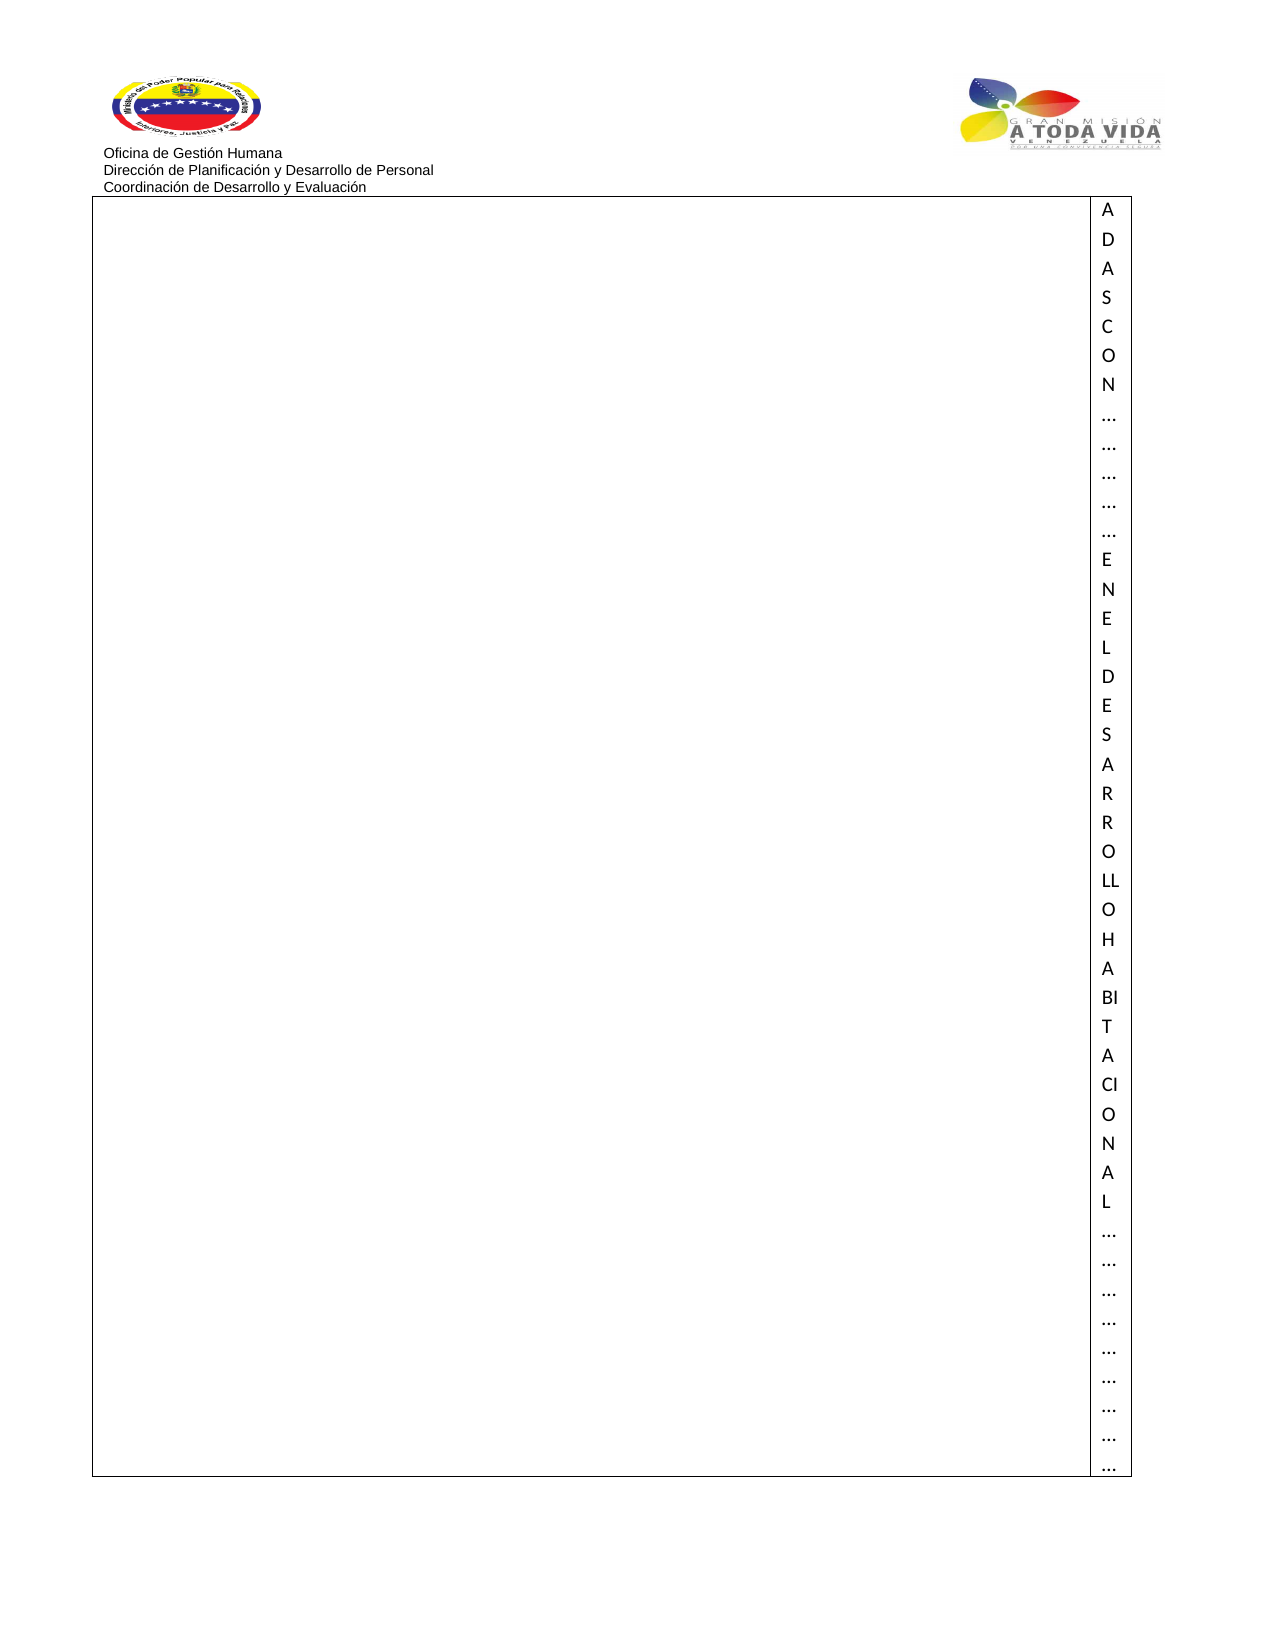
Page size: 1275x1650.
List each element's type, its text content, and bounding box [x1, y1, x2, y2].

picture [953, 73, 1166, 157]
table_cell [93, 197, 1090, 1476]
picture [108, 73, 265, 140]
table_cell ADAS CON…………… EN EL DESARROLLO HABITACIONAL……………………… [1091, 197, 1131, 1476]
